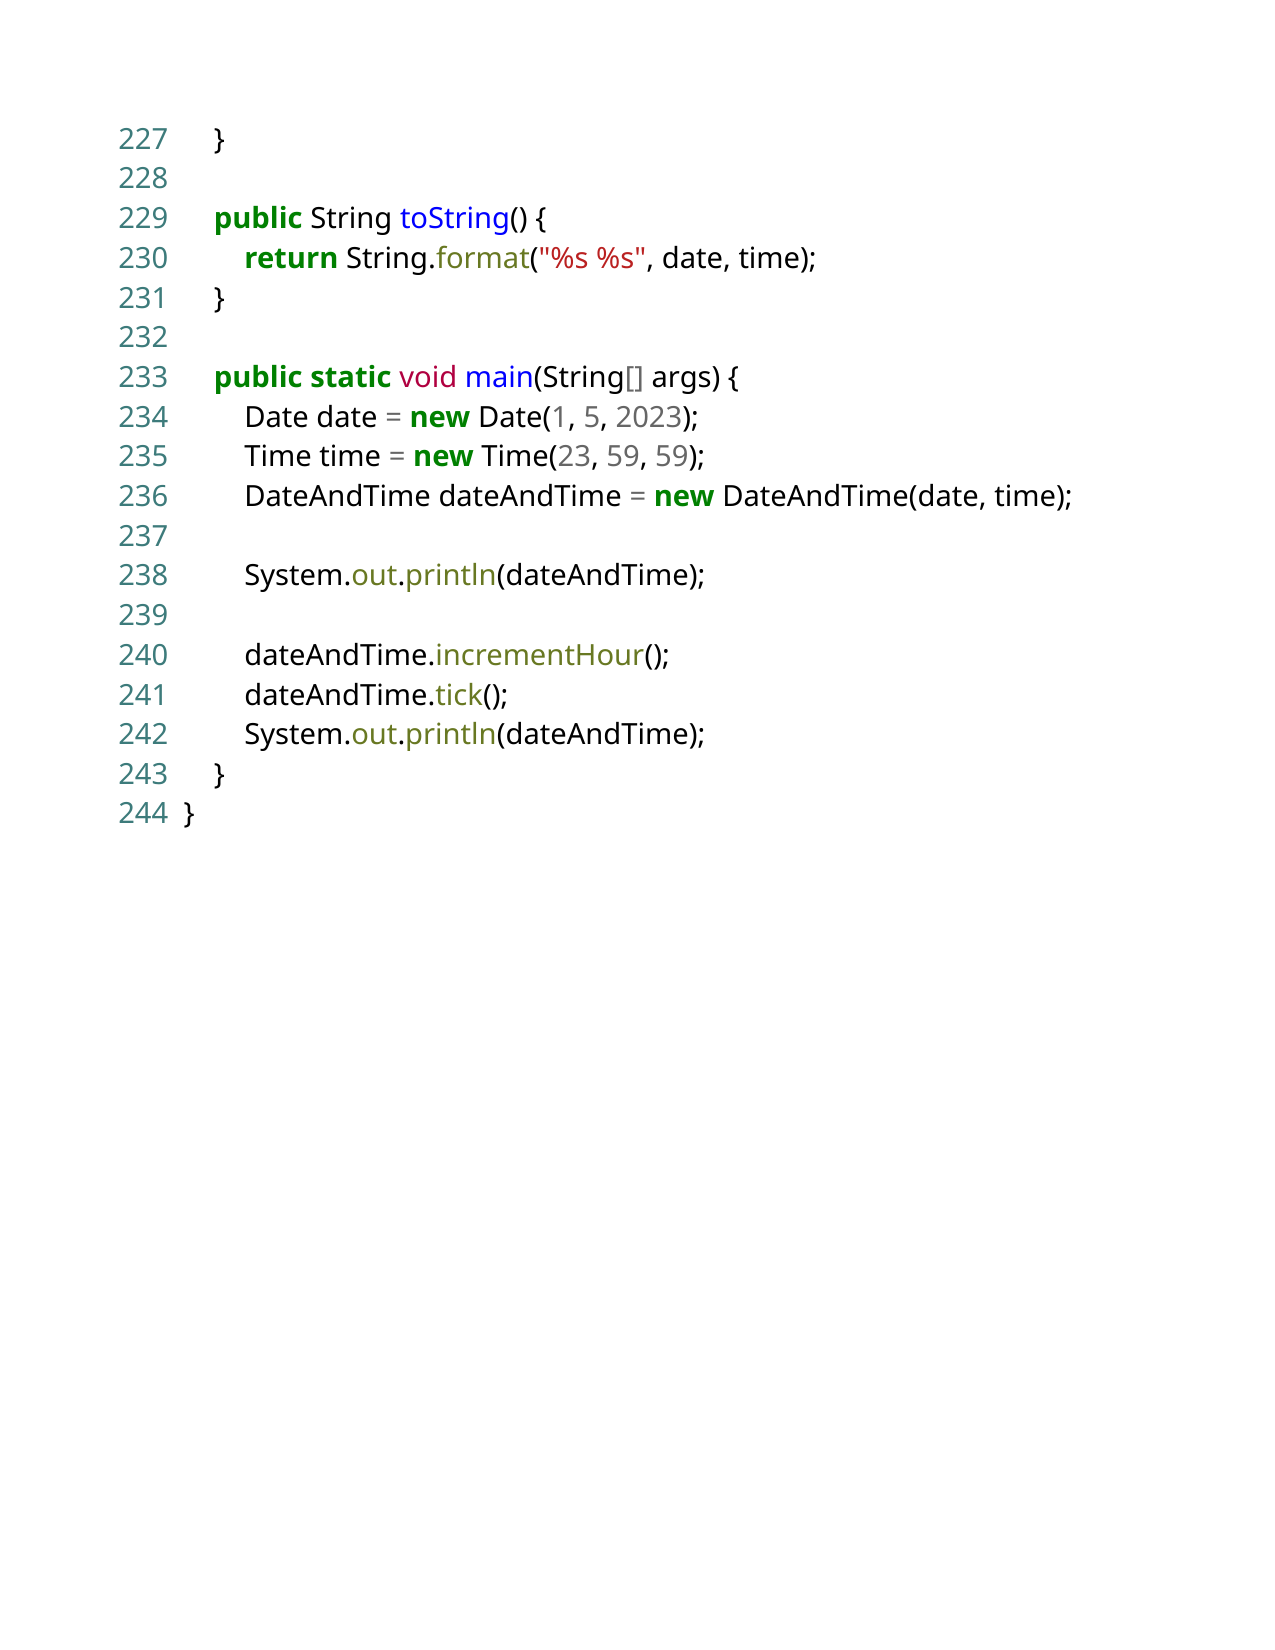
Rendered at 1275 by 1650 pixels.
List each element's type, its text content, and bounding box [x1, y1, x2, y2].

text 230 return String.format("%s %s", date, time); [118, 237, 1157, 277]
text 227 } [118, 118, 1157, 158]
text 239 [118, 594, 1157, 634]
text 228 [118, 158, 1157, 197]
text 243 } [118, 753, 1157, 793]
text 231 } [118, 277, 1157, 317]
text 238 System.out.println(dateAndTime); [118, 555, 1157, 594]
text 241 dateAndTime.tick(); [118, 674, 1157, 713]
text 242 System.out.println(dateAndTime); [118, 713, 1157, 753]
text 232 [118, 317, 1157, 356]
text 244 } [118, 793, 1157, 832]
text 229 public String toString() { [118, 197, 1157, 237]
text 234 Date date = new Date(1, 5, 2023); [118, 396, 1157, 436]
text 236 DateAndTime dateAndTime = new DateAndTime(date, time); [118, 475, 1157, 515]
text 235 Time time = new Time(23, 59, 59); [118, 436, 1157, 475]
text 233 public static void main(String[] args) { [118, 356, 1157, 396]
text 240 dateAndTime.incrementHour(); [118, 634, 1157, 674]
text 237 [118, 515, 1157, 555]
